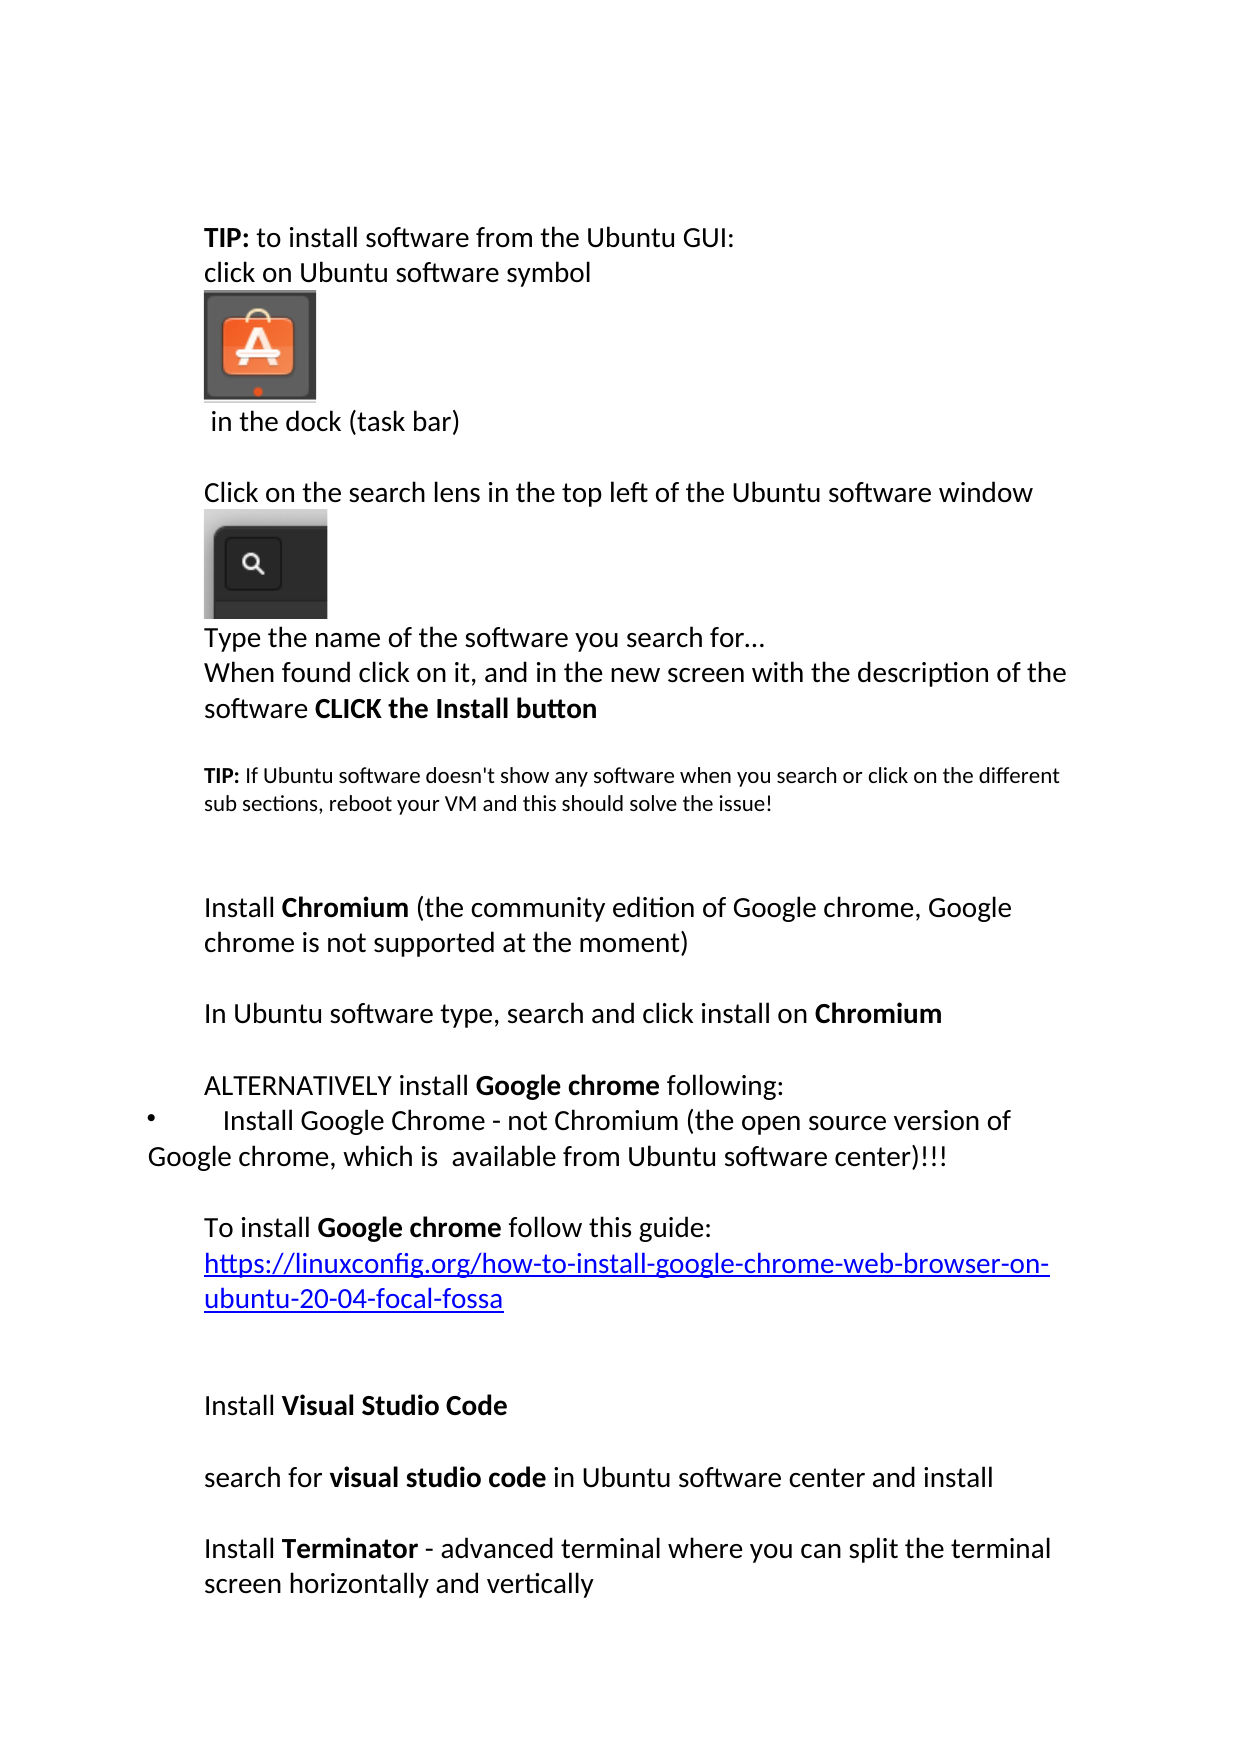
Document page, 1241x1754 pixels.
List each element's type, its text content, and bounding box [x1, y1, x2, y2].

text When found click on it, and in the new screen with the description of the software CLICK the Install button [204, 654, 1093, 726]
list Install Google Chrome - not Chromium (the open source version of Google chrome, which is available from Ubuntu software center)!!! [148, 1102, 1093, 1174]
text In Ubuntu software type, search and click install on Chromium [204, 996, 1093, 1031]
text Install Visual Studio Code [204, 1387, 1093, 1423]
text in the dock (task bar) [204, 403, 1093, 438]
text Click on the search lens in the top left of the Ubuntu software window [204, 474, 1093, 509]
text Install Terminator - advanced terminal where you can split the terminal screen horizontally and vertically [204, 1530, 1093, 1601]
text click on Ubuntu software symbol [204, 254, 1093, 290]
picture [203, 290, 317, 403]
text search for visual studio code in Ubuntu software center and install [204, 1459, 1093, 1494]
text TIP: to install software from the Ubuntu GUI: [204, 219, 1093, 254]
text Install Chromium (the community edition of Google chrome, Google chrome is not supported at the moment) [204, 889, 1093, 960]
picture [203, 509, 328, 619]
text https://linuxconfig.org/how-to-install-google-chrome-web-browser-on-ubuntu-20-04-focal-fossa [204, 1245, 1093, 1316]
text To install Google chrome follow this guide: [204, 1209, 1093, 1245]
text TIP: If Ubuntu software doesn't show any software when you search or click on the different sub sections, reboot your VM and this should solve the issue! [204, 761, 1093, 817]
text Type the name of the software you search for… [204, 619, 1093, 654]
text ALTERNATIVELY install Google chrome following: [204, 1067, 1093, 1102]
